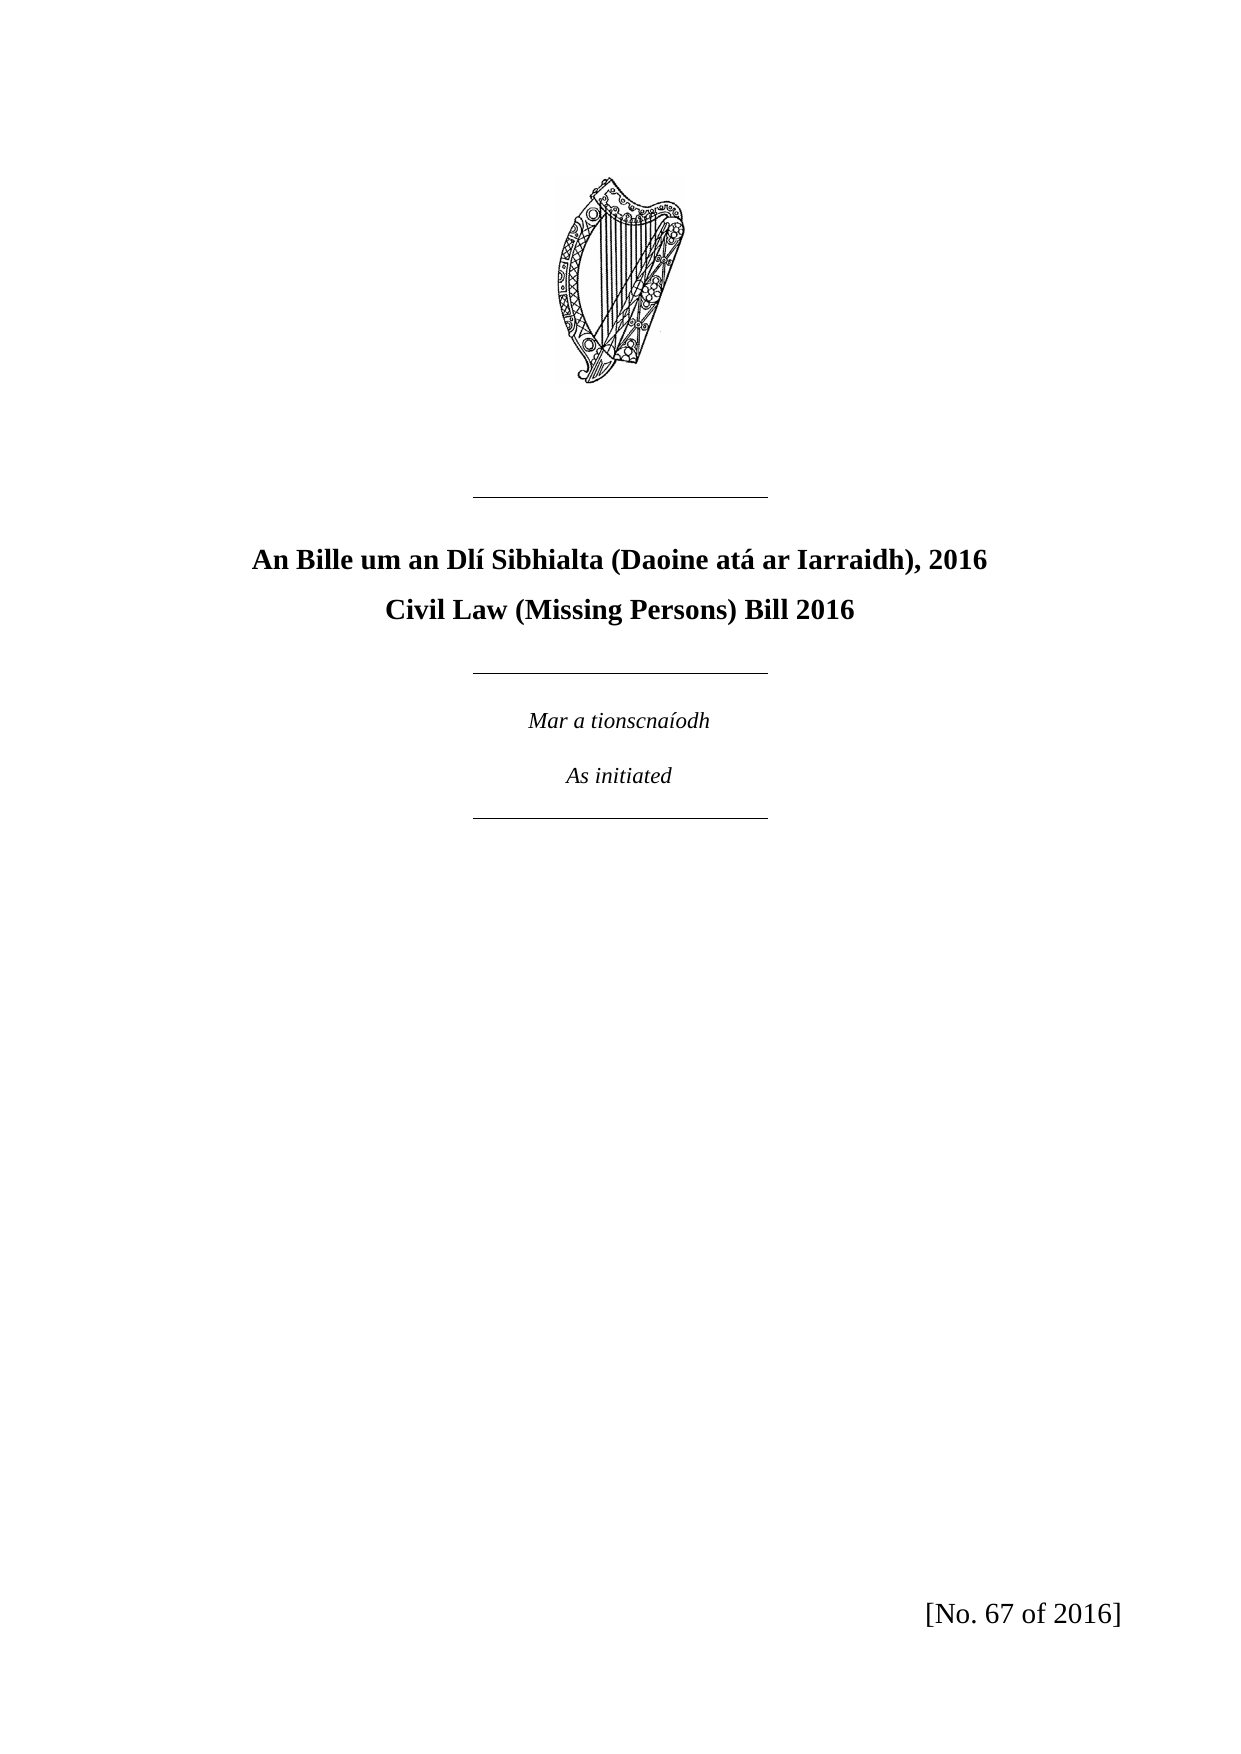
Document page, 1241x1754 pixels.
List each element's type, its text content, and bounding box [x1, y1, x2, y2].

text As initiated [118, 763, 1122, 789]
text Mar a tionscnaíodh [118, 708, 1122, 734]
picture [220, 169, 1021, 391]
title An Bille um an Dlí Sibhialta (Daoine atá ar Iarraidh), 2016 [118, 544, 1122, 576]
title Civil Law (Missing Persons) Bill 2016 [118, 594, 1122, 626]
